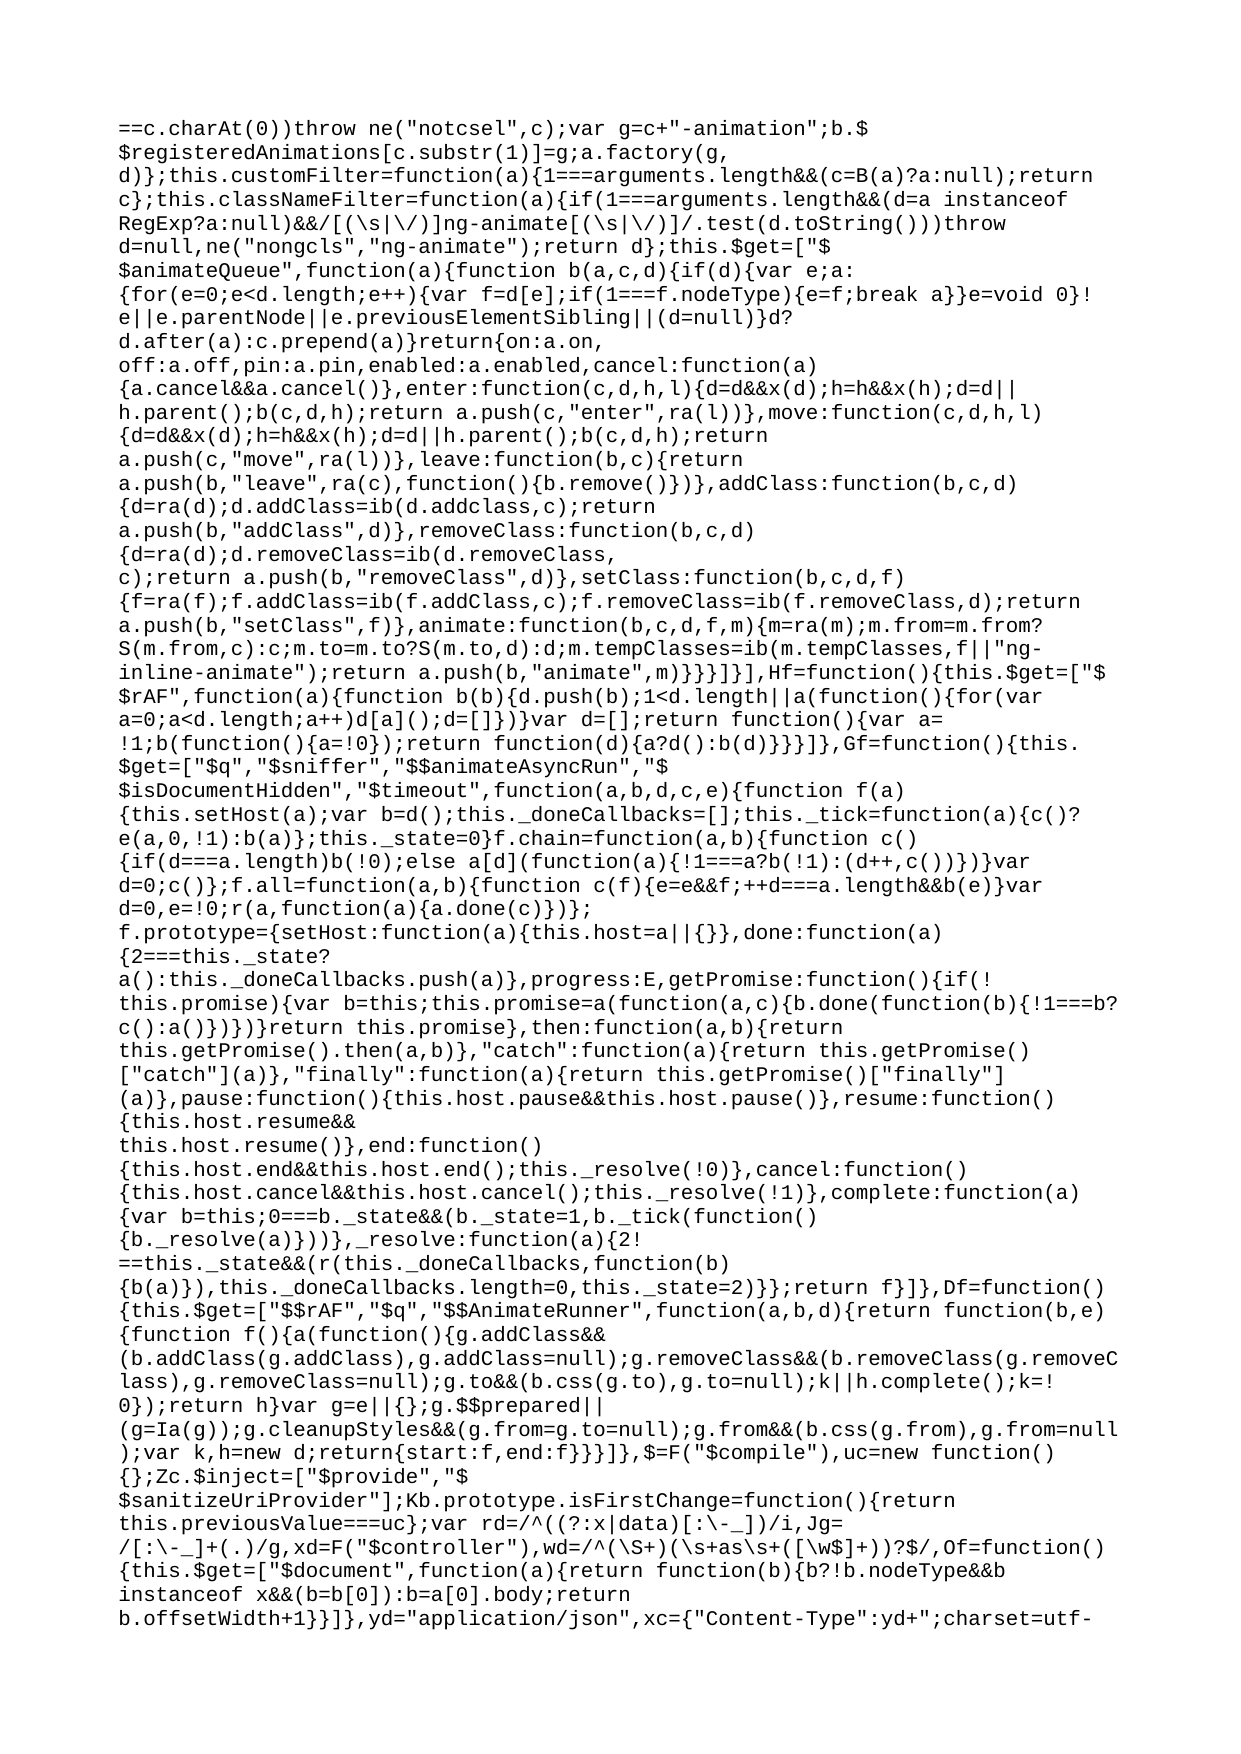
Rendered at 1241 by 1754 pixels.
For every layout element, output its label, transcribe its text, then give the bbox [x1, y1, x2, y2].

text d)};this.customFilter=function(a){1===arguments.length&&(c=B(a)?a:null);return c};this.classNameFilter=function(a){if(1===arguments.length&&(d=a instanceof RegExp?a:null)&&/[(\s|\/)]ng-animate[(\s|\/)]/.test(d.toString()))throw d=null,ne("nongcls","ng-animate");return d};this.$get=["$$animateQueue",function(a){function b(a,c,d){if(d){var e;a:{for(e=0;e<d.length;e++){var f=d[e];if(1===f.nodeType){e=f;break a}}e=void 0}!e||e.parentNode||e.previousElementSibling||(d=null)}d?d.after(a):c.prepend(a)}return{on:a.on, [118, 165, 1122, 354]
text f.prototype={setHost:function(a){this.host=a||{}},done:function(a){2===this._state?a():this._doneCallbacks.push(a)},progress:E,getPromise:function(){if(!this.promise){var b=this;this.promise=a(function(a,c){b.done(function(b){!1===b?c():a()})})}return this.promise},then:function(a,b){return this.getPromise().then(a,b)},"catch":function(a){return this.getPromise()["catch"](a)},"finally":function(a){return this.getPromise()["finally"](a)},pause:function(){this.host.pause&&this.host.pause()},resume:function(){this.host.resume&& [118, 922, 1122, 1135]
text this.host.resume()},end:function(){this.host.end&&this.host.end();this._resolve(!0)},cancel:function(){this.host.cancel&&this.host.cancel();this._resolve(!1)},complete:function(a){var b=this;0===b._state&&(b._state=1,b._tick(function(){b._resolve(a)}))},_resolve:function(a){2!==this._state&&(r(this._doneCallbacks,function(b){b(a)}),this._doneCallbacks.length=0,this._state=2)}};return f}]},Df=function(){this.$get=["$$rAF","$q","$$AnimateRunner",function(a,b,d){return function(b,e){function f(){a(function(){g.addClass&& [118, 1135, 1122, 1348]
text ==c.charAt(0))throw ne("notcsel",c);var g=c+"-animation";b.$$registeredAnimations[c.substr(1)]=g;a.factory(g, [118, 118, 1122, 165]
text !1;b(function(){a=!0});return function(d){a?d():b(d)}}}]},Gf=function(){this.$get=["$q","$sniffer","$$animateAsyncRun","$$isDocumentHidden","$timeout",function(a,b,d,c,e){function f(a){this.setHost(a);var b=d();this._doneCallbacks=[];this._tick=function(a){c()?e(a,0,!1):b(a)};this._state=0}f.chain=function(a,b){function c(){if(d===a.length)b(!0);else a[d](function(a){!1===a?b(!1):(d++,c())})}var d=0;c()};f.all=function(a,b){function c(f){e=e&&f;++d===a.length&&b(e)}var d=0,e=!0;r(a,function(a){a.done(c)})}; [118, 733, 1122, 922]
text /[:\-_]+(.)/g,xd=F("$controller"),wd=/^(\S+)(\s+as\s+([\w$]+))?$/,Of=function(){this.$get=["$document",function(a){return function(b){b?!b.nodeType&&b instanceof x&&(b=b[0]):b=a[0].body;return b.offsetWidth+1}}]},yd="application/json",xc={"Content-Type":yd+";charset=utf- [118, 1537, 1122, 1631]
text (b.addClass(g.addClass),g.addClass=null);g.removeClass&&(b.removeClass(g.removeClass),g.removeClass=null);g.to&&(b.css(g.to),g.to=null);k||h.complete();k=!0});return h}var g=e||{};g.$$prepared||(g=Ia(g));g.cleanupStyles&&(g.from=g.to=null);g.from&&(b.css(g.from),g.from=null);var k,h=new d;return{start:f,end:f}}}]},$=F("$compile"),uc=new function(){};Zc.$inject=["$provide","$$sanitizeUriProvider"];Kb.prototype.isFirstChange=function(){return this.previousValue===uc};var rd=/^((?:x|data)[:\-_])/i,Jg= [118, 1348, 1122, 1537]
text c);return a.push(b,"removeClass",d)},setClass:function(b,c,d,f){f=ra(f);f.addClass=ib(f.addClass,c);f.removeClass=ib(f.removeClass,d);return a.push(b,"setClass",f)},animate:function(b,c,d,f,m){m=ra(m);m.from=m.from?S(m.from,c):c;m.to=m.to?S(m.to,d):d;m.tempClasses=ib(m.tempClasses,f||"ng-inline-animate");return a.push(b,"animate",m)}}}]}],Hf=function(){this.$get=["$$rAF",function(a){function b(b){d.push(b);1<d.length||a(function(){for(var a=0;a<d.length;a++)d[a]();d=[]})}var d=[];return function(){var a= [118, 567, 1122, 733]
text off:a.off,pin:a.pin,enabled:a.enabled,cancel:function(a){a.cancel&&a.cancel()},enter:function(c,d,h,l){d=d&&x(d);h=h&&x(h);d=d||h.parent();b(c,d,h);return a.push(c,"enter",ra(l))},move:function(c,d,h,l){d=d&&x(d);h=h&&x(h);d=d||h.parent();b(c,d,h);return a.push(c,"move",ra(l))},leave:function(b,c){return a.push(b,"leave",ra(c),function(){b.remove()})},addClass:function(b,c,d){d=ra(d);d.addClass=ib(d.addclass,c);return a.push(b,"addClass",d)},removeClass:function(b,c,d){d=ra(d);d.removeClass=ib(d.removeClass, [118, 354, 1122, 567]
